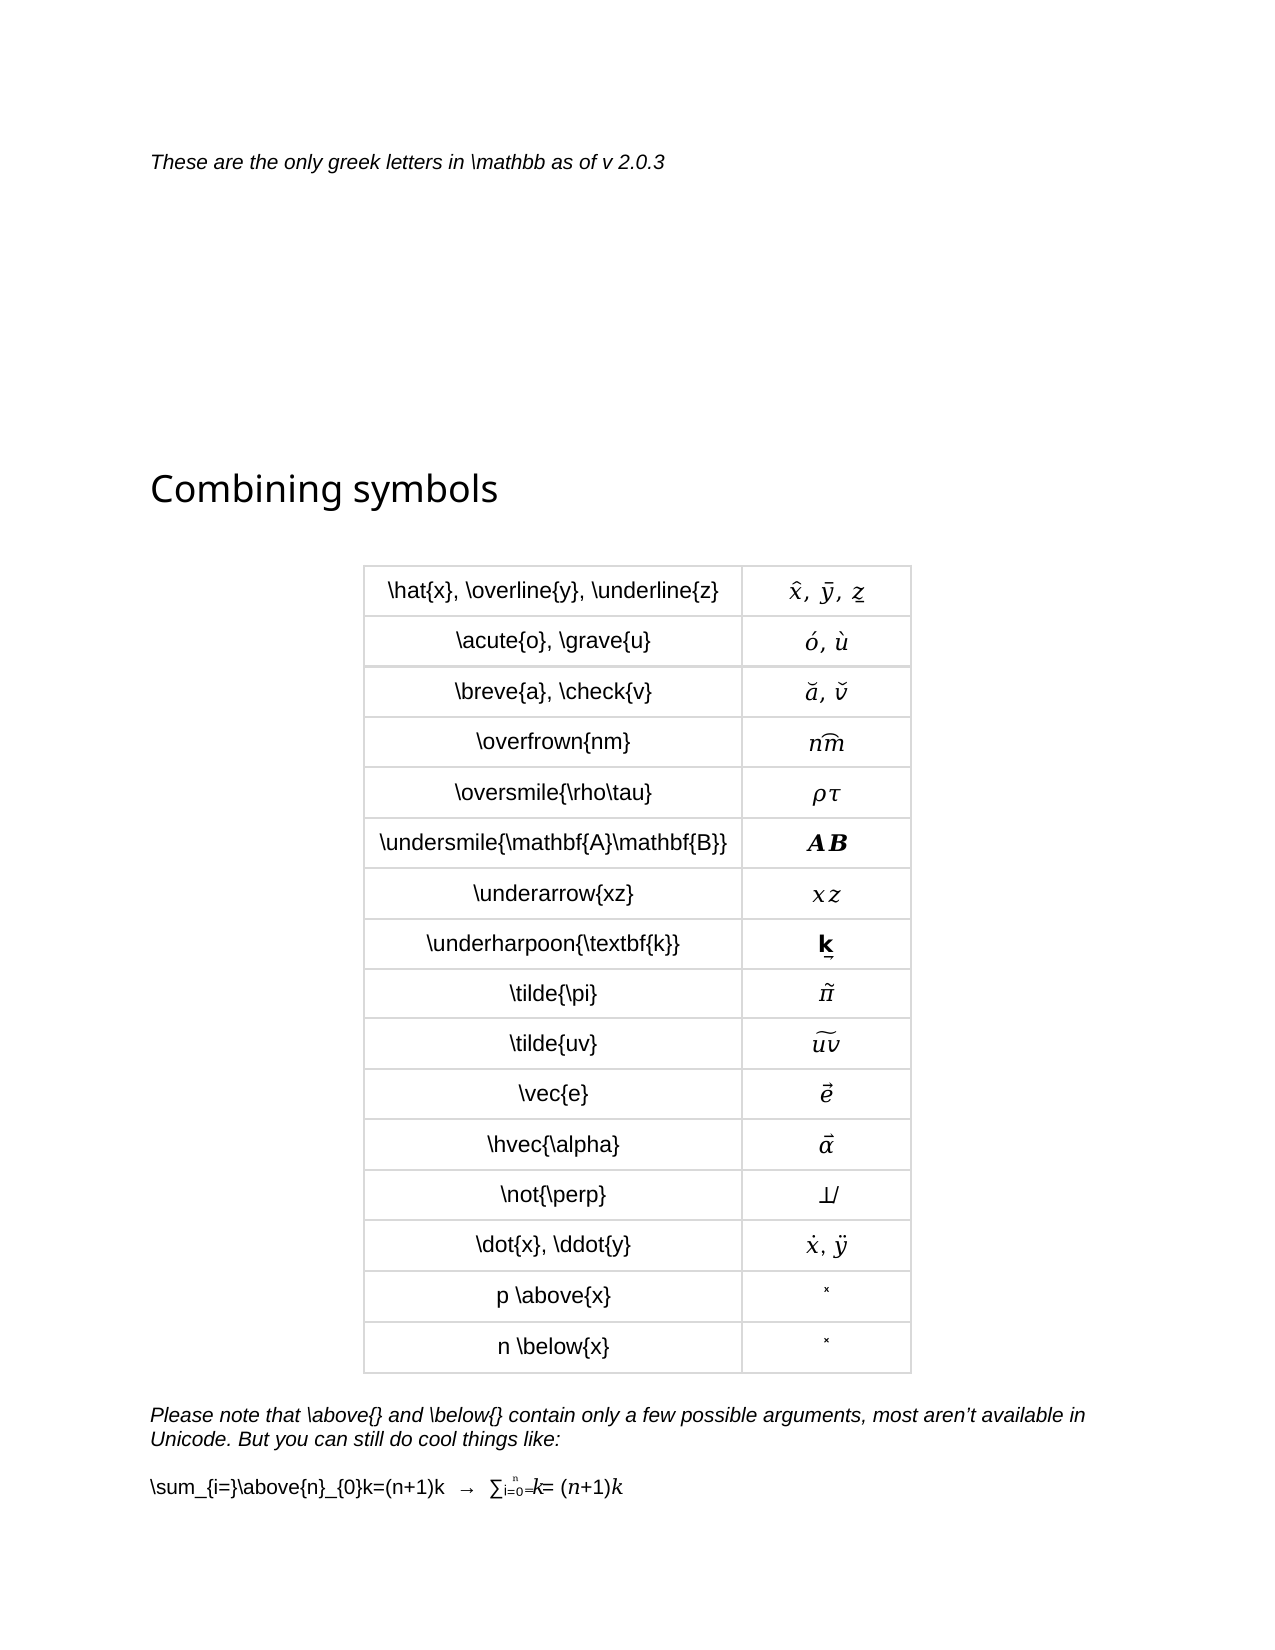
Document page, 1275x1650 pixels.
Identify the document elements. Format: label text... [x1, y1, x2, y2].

table_cell n \below{x} [365, 1323, 741, 1372]
text These are the only greek letters in \mathbb as of v 2.0.3 [150, 150, 1125, 174]
text Please note that \above{} and \below{} contain only a few possible arguments, most aren’t available in Unicode. But you can still do cool things like: [150, 1403, 1125, 1451]
table_cell p \above{x} [365, 1272, 741, 1321]
table_cell \oversmile{\rho\tau} [365, 768, 741, 817]
table_cell 𝜋̃ [743, 970, 910, 1017]
table_cell 𝑨͜𝑩 [743, 819, 910, 867]
table_cell \tilde{uv} [365, 1019, 741, 1068]
table_cell 𝑥͢𝑧 [743, 869, 910, 917]
table_cell \vec{e} [365, 1070, 741, 1118]
table_cell \acute{o}, \grave{u} [365, 617, 741, 665]
table_cell ⟂̸ [743, 1171, 910, 1219]
text \sum_{i=}\above{n}_{0}k=(n+1)k → ∑ᵢ₌ᷠ₀𝑘 = (𝑛+1)𝑘 [150, 1474, 1125, 1498]
table_cell 𝑛͓ [743, 1323, 910, 1372]
table_cell 𝑝ͯ [743, 1272, 910, 1321]
table_cell 𝑢͠𝑣 [743, 1019, 910, 1068]
table_cell 𝛼⃑ [743, 1120, 910, 1168]
table_cell \tilde{\pi} [365, 970, 741, 1017]
table_header 𝑥̂, 𝑦̅, 𝑧̲ [743, 567, 910, 615]
table_cell 𝜌͝𝜏 [743, 768, 910, 817]
table_header \hat{x}, \overline{y}, \underline{z} [365, 567, 741, 615]
table_cell \not{\perp} [365, 1171, 741, 1219]
table_cell \dot{x}, \ddot{y} [365, 1221, 741, 1270]
table_cell \breve{a}, \check{v} [365, 668, 741, 716]
table_cell \hvec{\alpha} [365, 1120, 741, 1168]
table_cell \underharpoon{\textbf{k}} [365, 920, 741, 968]
table_cell 𝗸⃬ [743, 920, 910, 968]
table_cell 𝑎̆, 𝑣̌ [743, 668, 910, 716]
table_cell \overfrown{nm} [365, 718, 741, 766]
table_cell 𝑜́, 𝑢̀ [743, 617, 910, 665]
table_cell \underarrow{xz} [365, 869, 741, 917]
table_cell \undersmile{\mathbf{A}\mathbf{B}} [365, 819, 741, 867]
subtitle Combining symbols [150, 462, 1125, 513]
table_cell 𝑛͡𝑚 [743, 718, 910, 766]
table_cell 𝑒⃗ [743, 1070, 910, 1118]
table_cell 𝑥̇, 𝑦̈ [743, 1221, 910, 1270]
